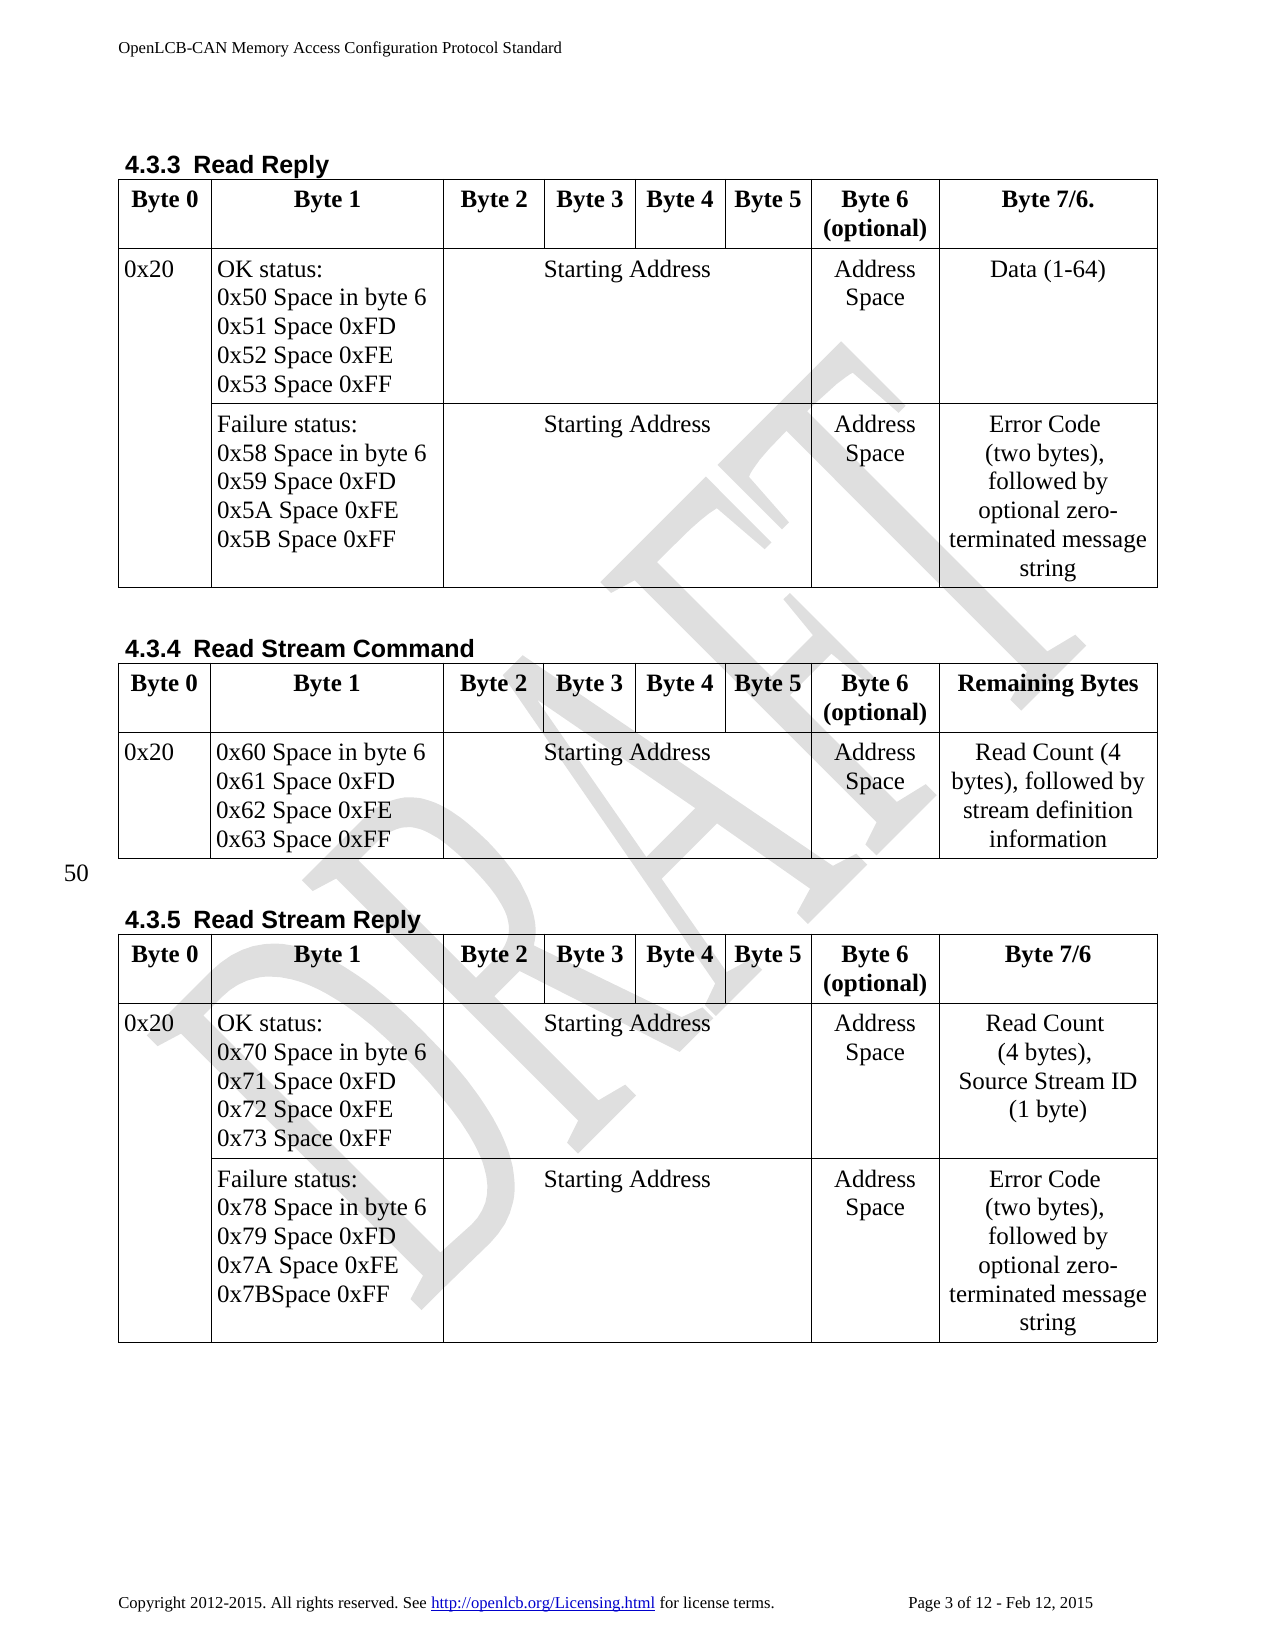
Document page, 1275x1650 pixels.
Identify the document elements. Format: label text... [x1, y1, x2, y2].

table_header Byte 1 [212, 935, 443, 1002]
table_cell Failure status: 0x58 Space in byte 6 0x59 Space 0xFD 0x5A Space 0xFE 0x5B Space 0xFF [212, 404, 443, 587]
table_cell Starting Address [444, 249, 811, 403]
table_header [760, 664, 783, 676]
table_header Byte 4 [636, 180, 725, 248]
table_header Byte 0 [119, 664, 210, 732]
subtitle Read Stream Command [118, 634, 715, 662]
table_header Byte 5 [726, 935, 811, 1002]
subtitle Read Stream Reply [531, 905, 679, 933]
subtitle Read Stream Reply [405, 905, 508, 933]
table_header Byte 4 [702, 935, 725, 968]
table_cell Starting Address [561, 733, 694, 856]
table_cell Failure status: 0x78 Space in byte 6 0x79 Space 0xFD 0x7A Space 0xFE 0x7BSpace 0xFF [212, 1159, 443, 1342]
table_header Byte 2 [444, 988, 458, 1002]
table_header Byte 3 [545, 180, 635, 248]
table_cell Read Count (4 bytes), Source Stream ID (1 byte) [940, 1004, 1157, 1158]
table_cell Starting Address [444, 404, 811, 587]
table_header Byte 5 [726, 180, 811, 248]
table_cell Starting Address [639, 733, 811, 850]
table_header Byte 1 [211, 664, 443, 732]
table_header Remaining Bytes [940, 664, 1157, 732]
subtitle [730, 634, 812, 662]
table_header Byte 2 [535, 935, 544, 949]
table_header Byte 3 [545, 935, 635, 993]
table_cell Address Space [812, 458, 939, 587]
table_header 5 [791, 676, 811, 715]
table_cell 0x20 [119, 733, 210, 858]
table_header Byte [726, 673, 785, 732]
subtitle [832, 634, 1016, 662]
table_header Byte 2 [444, 935, 508, 976]
table_header [544, 706, 582, 732]
table_cell Starting Address [444, 1004, 811, 1158]
table_header Byte 4 [636, 935, 714, 1002]
table_header Byte 2 [444, 180, 544, 248]
table_header [545, 985, 579, 1002]
table_cell Starting Address [444, 1159, 811, 1342]
subtitle [1071, 634, 1157, 662]
table_header Byte 1 [212, 180, 443, 248]
subtitle Read Stream Reply [118, 905, 386, 933]
table_header Byte 7/6 [940, 935, 1157, 1002]
table_cell OK status: 0x70 Space in byte 6 0x71 Space 0xFD 0x72 Space 0xFE 0x73 Space 0xFF [212, 1004, 443, 1158]
table_cell Address Space [812, 733, 939, 858]
table_cell OK status: 0x50 Space in byte 6 0x51 Space 0xFD 0x52 Space 0xFE 0x53 Space 0xFF [212, 249, 443, 403]
table_header Byte 6 (optional) [812, 935, 939, 1002]
table_header Byte 2 [444, 664, 541, 732]
table_header Byte 2 [496, 972, 544, 1002]
table_cell Error Code (two bytes), followed by optional zero-terminated message string [940, 1159, 1157, 1342]
table_cell 0x20 [119, 1004, 211, 1342]
table_cell Address Space [812, 1159, 939, 1342]
table_cell 0x60 Space in byte 6 0x61 Space 0xFD 0x62 Space 0xFE 0x63 Space 0xFF [211, 733, 443, 858]
table_cell Data (1-64) [940, 249, 1157, 403]
table_header Byte 6 (optional) [812, 180, 939, 248]
table_cell Read Count (4 bytes), followed by stream definition information [940, 733, 1157, 858]
table_header Byte 0 [119, 180, 211, 248]
subtitle Read Reply [118, 150, 1157, 179]
table_header Byte 4 [636, 664, 725, 732]
table_cell Address Space [812, 249, 939, 403]
table_header Byte 3 [544, 664, 635, 730]
table_header Byte 0 [119, 935, 211, 1002]
table_header Byte 6 (optional) [812, 664, 939, 732]
table_cell 0x20 [119, 249, 211, 587]
table_cell Starting Address [684, 825, 764, 858]
table_cell Starting Address [444, 733, 628, 858]
table_cell Address Space [812, 1004, 939, 1158]
table_cell Address Space [812, 404, 939, 542]
subtitle [1031, 634, 1074, 651]
table_header Byte 7/6. [940, 180, 1157, 248]
table_cell Error Code (two bytes), followed by optional zero-terminated message string [940, 404, 1157, 587]
subtitle Read Stream Reply [681, 905, 1157, 933]
